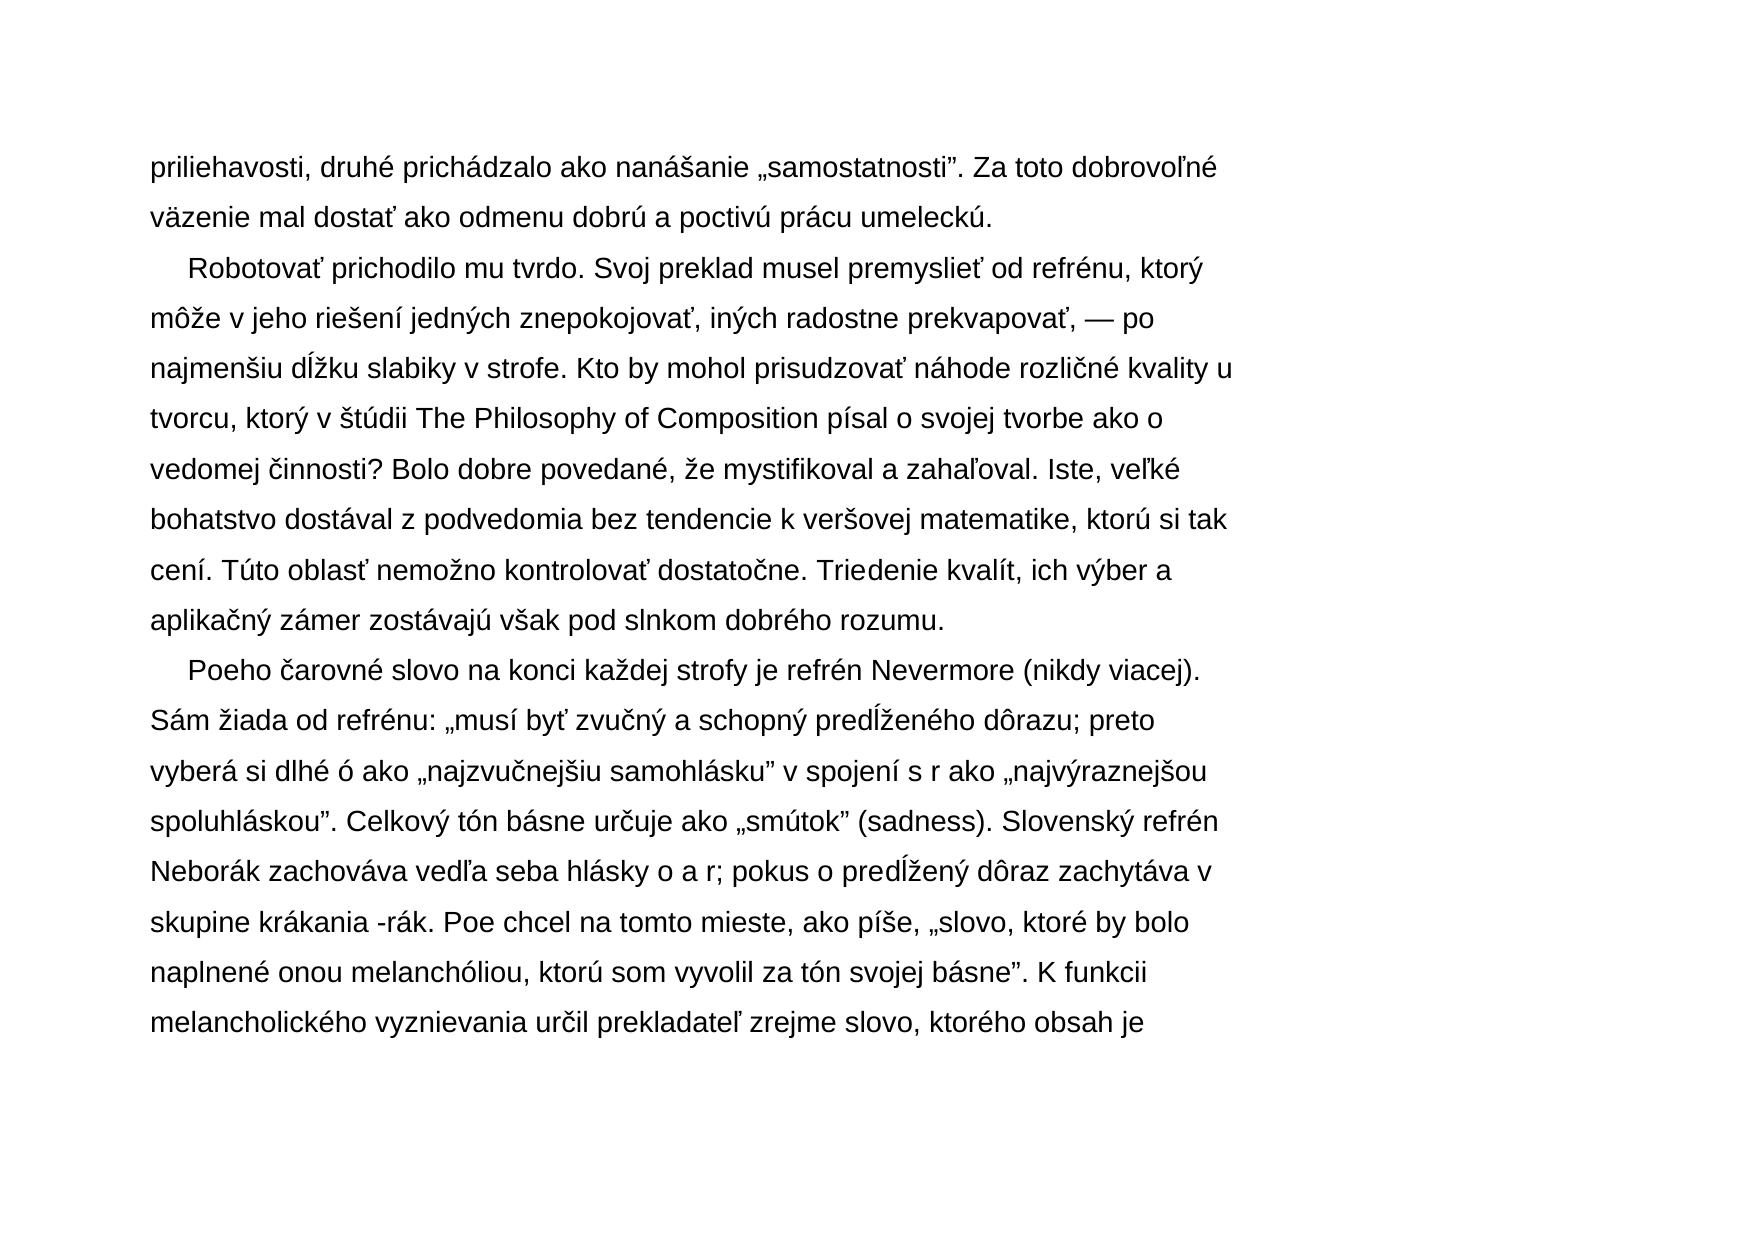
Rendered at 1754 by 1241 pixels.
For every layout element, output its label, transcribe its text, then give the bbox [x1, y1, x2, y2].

text Poeho čarovné slovo na konci každej strofy je refrén Nevermore (nikdy viacej). Sám žiada od refrénu: „musí byť zvučný a schopný predĺženého dôrazu; preto vyberá si dlhé ó ako „najzvučnejšiu samohlásku” v spojení s r ako „najvýraznejšou spoluhláskou”. Celkový tón básne určuje ako „smútok” (sadness). Slovenský refrén Neborák zachováva vedľa seba hlásky o a r; pokus o pre­dĺžený dôraz zachytáva v skupine krákania -rák. Poe chcel na tomto mieste, ako píše, „slovo, ktoré by bolo naplnené onou melanchóliou, ktorú som vyvolil za tón svojej básne”. K funkcii melancholického vyznievania určil prekladateľ zrejme slovo, ktorého obsah je [150, 653, 1243, 1039]
text Robotovať prichodilo mu tvrdo. Svoj preklad musel premyslieť od refrénu, ktorý môže v jeho riešení jedných znepokojovať, iných radostne prekvapovať, — po najmenšiu dĺžku slabiky v strofe. Kto by mohol prisudzovať náhode rozličné kvality u tvorcu, ktorý v štúdii The Philosophy of Composition písal o svojej tvorbe ako o vedomej činnosti? Bolo dobre povedané, že mystifikoval a zahaľoval. Iste, veľké bohatstvo dostával z podvedo­mia bez tendencie k veršovej matematike, ktorú si tak cení. Túto oblasť nemožno kontrolovať dostatočne. Trie­denie kvalít, ich výber a aplikačný zámer zostávajú však pod slnkom dobrého rozumu. [150, 251, 1243, 636]
text priliehavosti, druhé prichá­dzalo ako nanášanie „samostatnosti”. Za toto dobrovoľné väzenie mal dostať ako odmenu dobrú a poctivú prácu umeleckú. [150, 150, 1243, 234]
